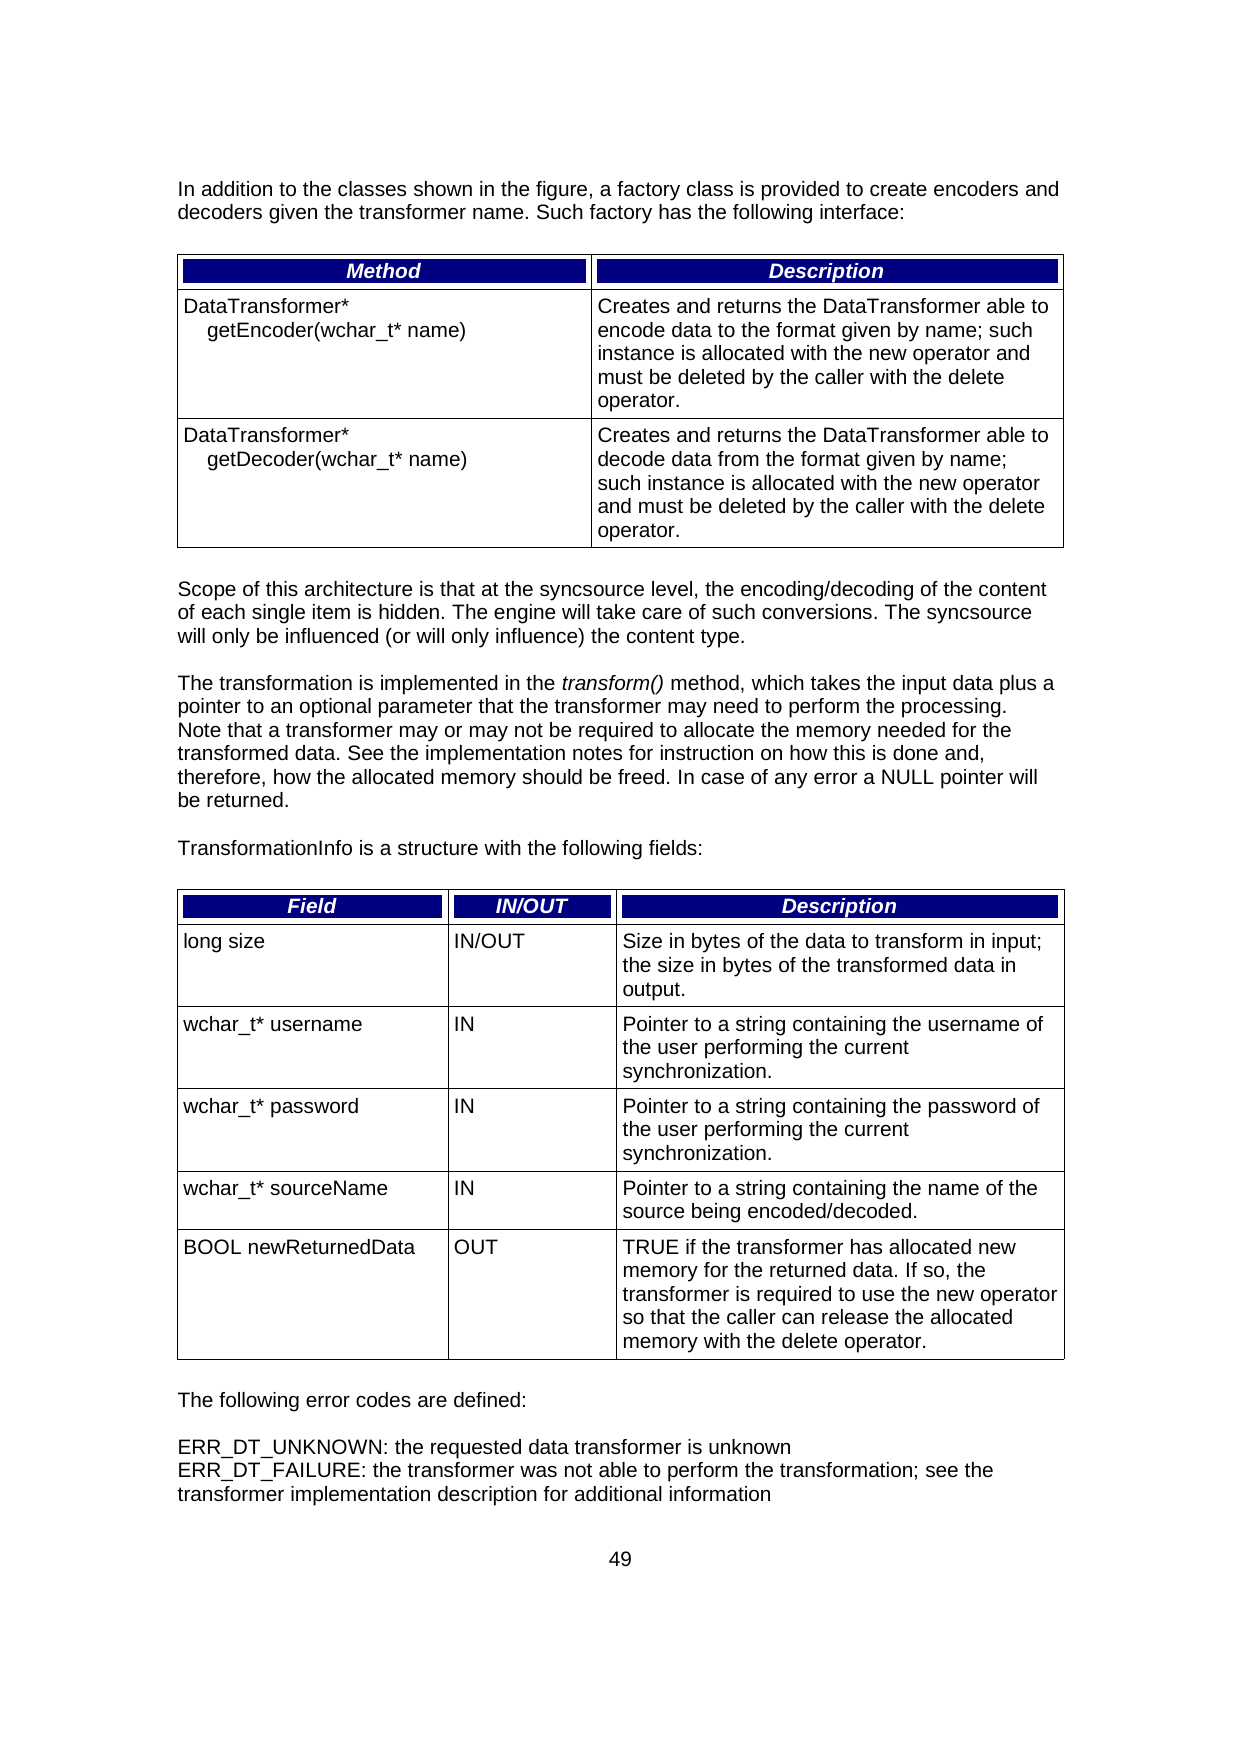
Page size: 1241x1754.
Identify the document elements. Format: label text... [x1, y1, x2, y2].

table_cell wchar_t* sourceName [178, 1172, 448, 1229]
text The transformation is implemented in the transform() method, which takes the input data plus a pointer to an optional parameter that the transformer may need to perform the processing. [177, 671, 1063, 718]
table_cell IN [449, 1172, 616, 1229]
table_cell Creates and returns the DataTransformer able to encode data to the format given by name; such instance is allocated with the new operator and must be deleted by the caller with the delete operator. [592, 290, 1063, 418]
table_cell Pointer to a string containing the name of the source being encoded/decoded. [617, 1172, 1064, 1229]
table_header Description [592, 255, 1063, 289]
table_cell IN [449, 1089, 616, 1171]
table_cell BOOL newReturnedData [178, 1230, 448, 1359]
table_cell Pointer to a string containing the username of the user performing the current synchronization. [617, 1007, 1064, 1088]
table_cell OUT [449, 1230, 616, 1359]
table_cell wchar_t* password [178, 1089, 448, 1171]
table_cell DataTransformer* getEncoder(wchar_t* name) [178, 290, 591, 418]
table_cell DataTransformer* getDecoder(wchar_t* name) [178, 419, 591, 547]
text TransformationInfo is a structure with the following fields: [177, 836, 1063, 859]
table_cell Pointer to a string containing the password of the user performing the current synchronization. [617, 1089, 1064, 1171]
text Note that a transformer may or may not be required to allocate the memory needed for the transformed data. See the implementation notes for instruction on how this is done and, therefore, how the allocated memory should be freed. In case of any error a NULL pointer will be returned. [177, 718, 1063, 812]
table_header Description [617, 890, 1064, 924]
table_cell Size in bytes of the data to transform in input; the size in bytes of the transformed data in output. [617, 925, 1064, 1006]
text Scope of this architecture is that at the syncsource level, the encoding/decoding of the content of each single item is hidden. The engine will take care of such conversions. The syncsource will only be influenced (or will only influence) the content type. [177, 577, 1063, 648]
table_cell IN/OUT [449, 925, 616, 1006]
text The following error codes are defined: [177, 1388, 1063, 1412]
table_cell TRUE if the transformer has allocated new memory for the returned data. If so, the transformer is required to use the new operator so that the caller can release the allocated memory with the delete operator. [617, 1230, 1064, 1359]
table_cell Creates and returns the DataTransformer able to decode data from the format given by name; such instance is allocated with the new operator and must be deleted by the caller with the delete operator. [592, 419, 1063, 547]
table_header IN/OUT [449, 890, 616, 924]
text ERR_DT_FAILURE: the transformer was not able to perform the transformation; see the transformer implementation description for additional information [177, 1459, 1063, 1506]
table_cell long size [178, 925, 448, 1006]
table_header Field [178, 890, 448, 924]
table_header Method [178, 255, 591, 289]
table_cell wchar_t* username [178, 1007, 448, 1088]
text In addition to the classes shown in the figure, a factory class is provided to create encoders and decoders given the transformer name. Such factory has the following interface: [177, 177, 1063, 224]
text ERR_DT_UNKNOWN: the requested data transformer is unknown [177, 1435, 1063, 1459]
table_cell IN [449, 1007, 616, 1088]
